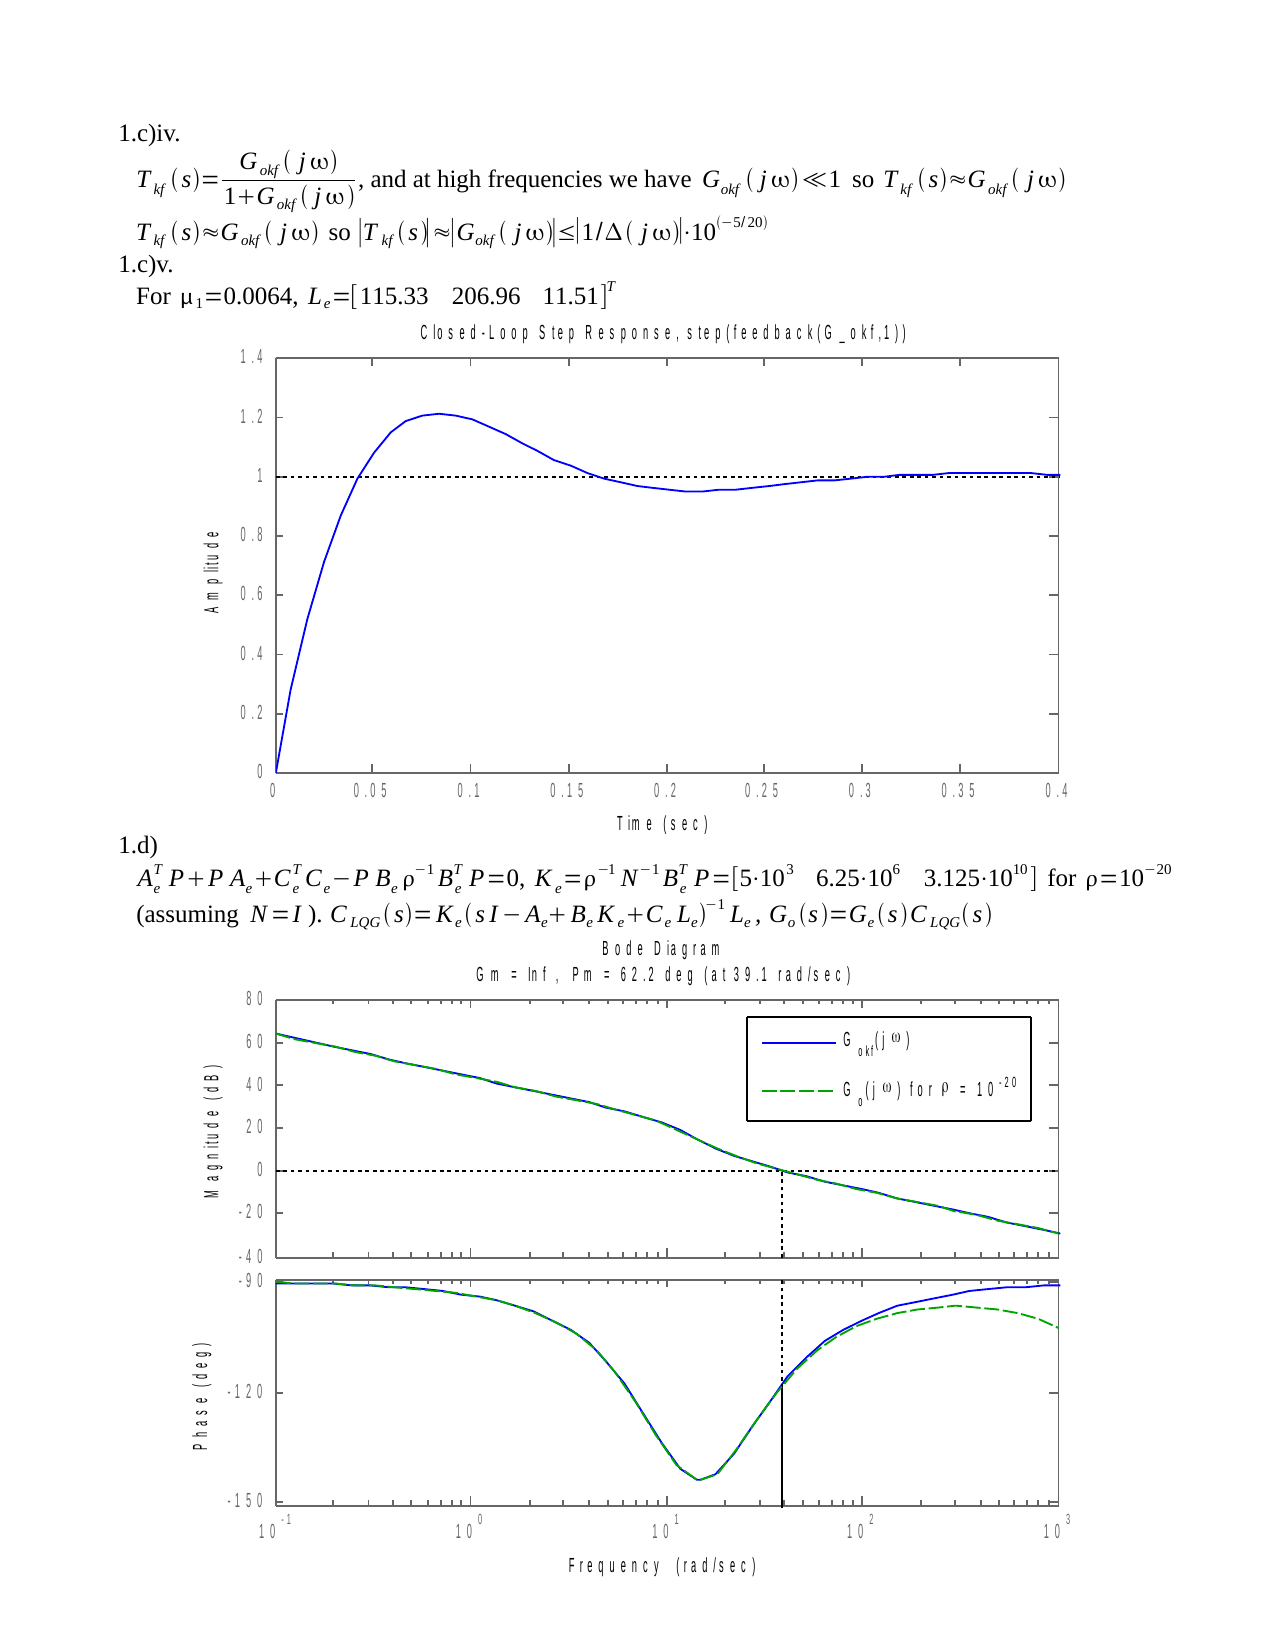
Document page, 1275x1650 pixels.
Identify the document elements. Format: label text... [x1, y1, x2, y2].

text 1.c)iv. [118, 118, 1157, 147]
text 1.c)v. [118, 249, 1157, 277]
text 1.d) [118, 830, 1157, 859]
